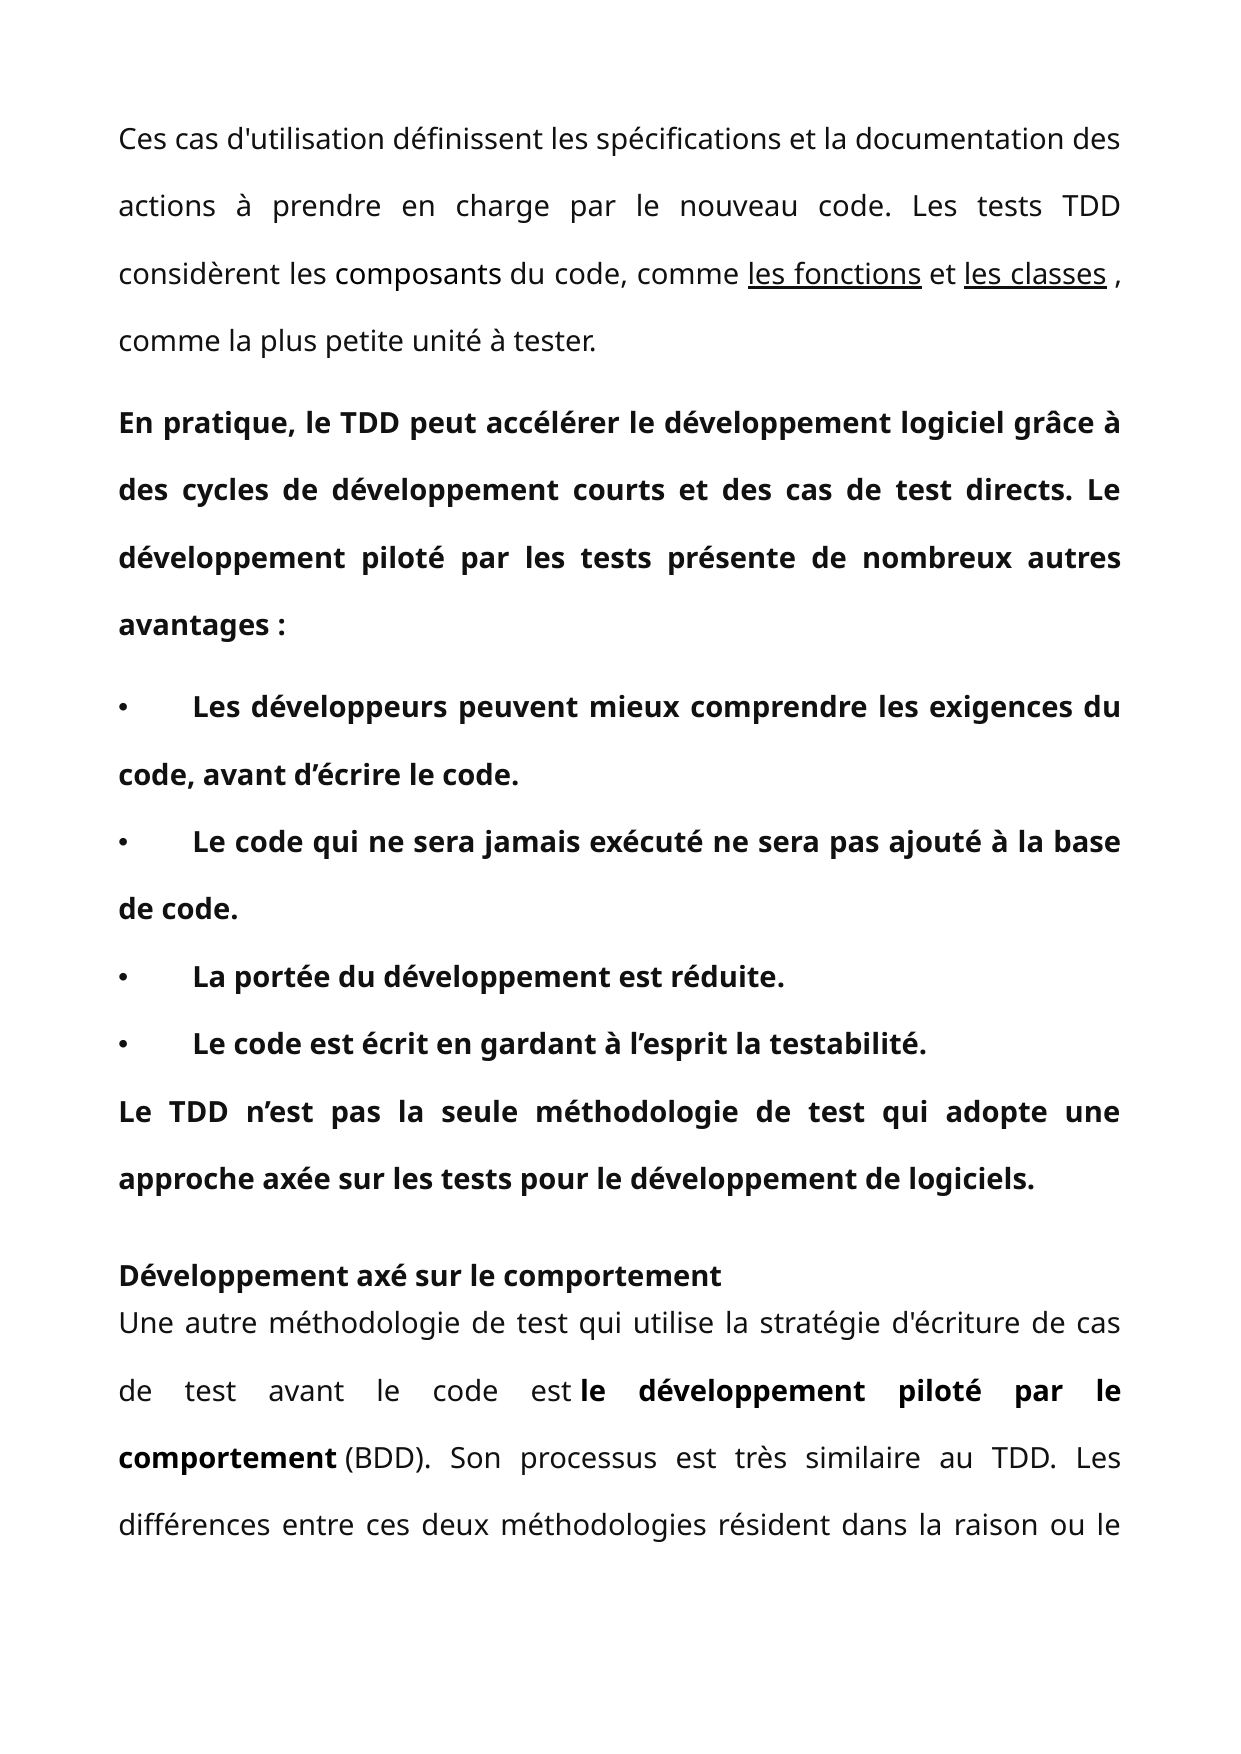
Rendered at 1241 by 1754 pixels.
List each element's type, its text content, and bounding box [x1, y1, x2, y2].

text Une autre méthodologie de test qui utilise la stratégie d'écriture de cas de test avant le code est le développement piloté par le comportement (BDD). Son processus est très similaire au TDD. Les différences entre ces deux méthodologies résident dans la raison ou le [118, 1302, 1122, 1544]
text En pratique, le TDD peut accélérer le développement logiciel grâce à des cycles de développement courts et des cas de test directs. Le développement piloté par les tests présente de nombreux autres avantages : [118, 402, 1122, 644]
text Le TDD n’est pas la seule méthodologie de test qui adopte une approche axée sur les tests pour le développement de logiciels. [118, 1091, 1122, 1198]
list Les développeurs peuvent mieux comprendre les exigences du code, avant d’écrire le code. [118, 686, 1122, 793]
list La portée du développement est réduite. [118, 956, 1122, 996]
subtitle Développement axé sur le comportement [118, 1255, 1122, 1294]
list Le code qui ne sera jamais exécuté ne sera pas ajouté à la base de code. [118, 821, 1122, 928]
list Le code est écrit en gardant à l’esprit la testabilité. [118, 1023, 1122, 1063]
text Ces cas d'utilisation définissent les spécifications et la documentation des actions à prendre en charge par le nouveau code. Les tests TDD considèrent les composants du code, comme les fonctions et les classes , comme la plus petite unité à tester. [118, 118, 1122, 360]
